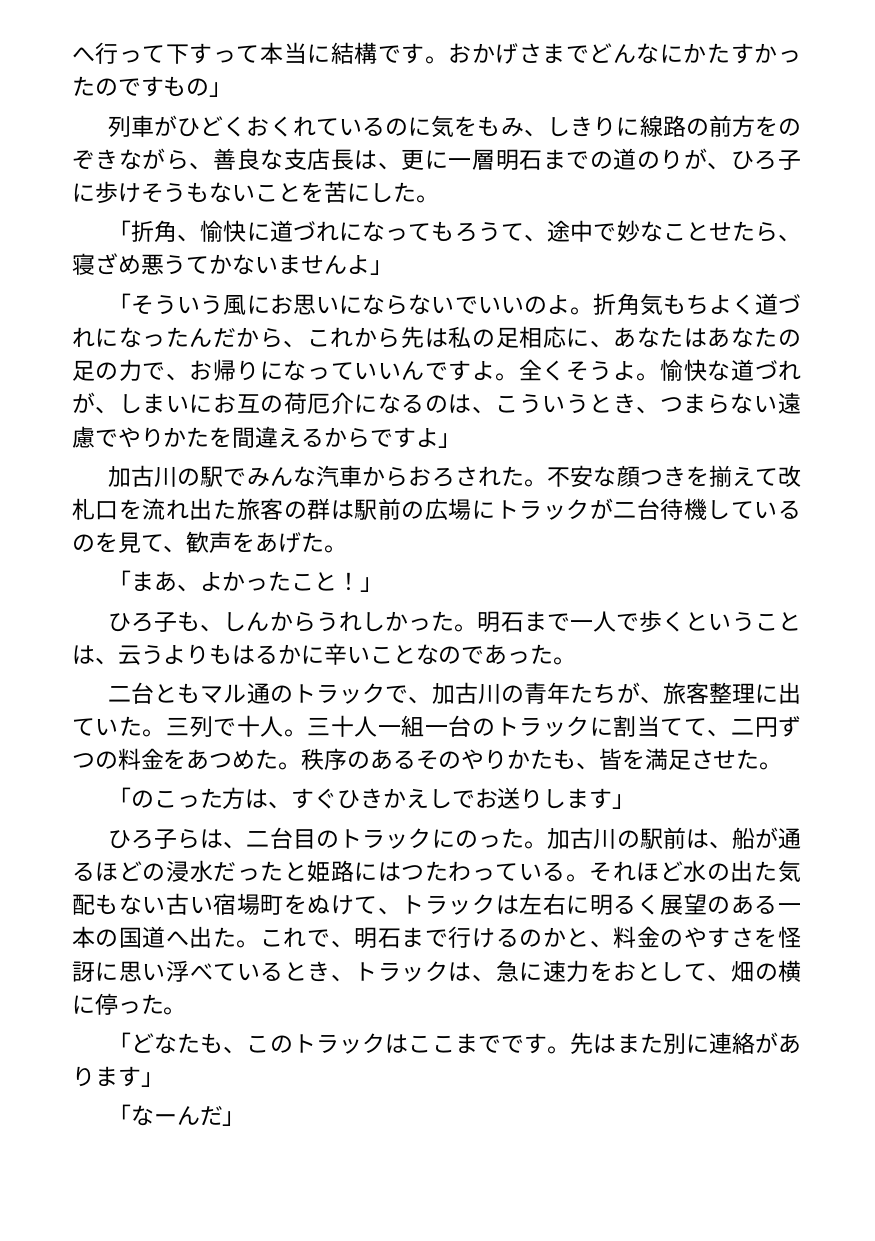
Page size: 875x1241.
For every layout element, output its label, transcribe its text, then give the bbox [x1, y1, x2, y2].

text 二台ともマル通のトラックで、加古川の青年たちが、旅客整理に出ていた。三列で十人。三十人一組一台のトラックに割当てて、二円ずつの料金をあつめた。秩序のあるそのやりかたも、皆を満足させた。 [72, 676, 802, 775]
text 加古川の駅でみんな汽車からおろされた。不安な顔つきを揃えて改札口を流れ出た旅客の群は駅前の広場にトラックが二台待機しているのを見て、歓声をあげた。 [72, 458, 802, 558]
text 「そういう風にお思いにならないでいいのよ。折角気もちよく道づれになったんだから、これから先は私の足相応に、あなたはあなたの足の力で、お帰りになっていいんですよ。全くそうよ。愉快な道づれが、しまいにお互の荷厄介になるのは、こういうとき、つまらない遠慮でやりかたを間違えるからですよ」 [72, 286, 802, 453]
text 列車がひどくおくれているのに気をもみ、しきりに線路の前方をのぞきながら、善良な支店長は、更に一層明石までの道のりが、ひろ子に歩けそうもないことを苦にした。 [72, 108, 802, 208]
text ひろ子も、しんからうれしかった。明石まで一人で歩くということは、云うよりもはるかに辛いことなのであった。 [72, 603, 802, 670]
text 「折角、愉快に道づれになってもろうて、途中で妙なことせたら、寝ざめ悪うてかないませんよ」 [72, 214, 802, 281]
text へ行って下すって本当に結構です。おかげさまでどんなにかたすかったのですもの」 [72, 36, 802, 102]
text 「のこった方は、すぐひきかえしでお送りします」 [72, 781, 802, 814]
text 「どなたも、このトラックはここまでです。先はまた別に連絡があります」 [72, 1026, 802, 1092]
text 「まあ、よかったこと！」 [72, 564, 802, 597]
text 「なーんだ」 [72, 1098, 802, 1131]
text ひろ子らは、二台目のトラックにのった。加古川の駅前は、船が通るほどの浸水だったと姫路にはつたわっている。それほど水の出た気配もない古い宿場町をぬけて、トラックは左右に明るく展望のある一本の国道へ出た。これで、明石まで行けるのかと、料金のやすさを怪訝に思い浮べているとき、トラックは、急に速力をおとして、畑の横に停った。 [72, 821, 802, 1020]
